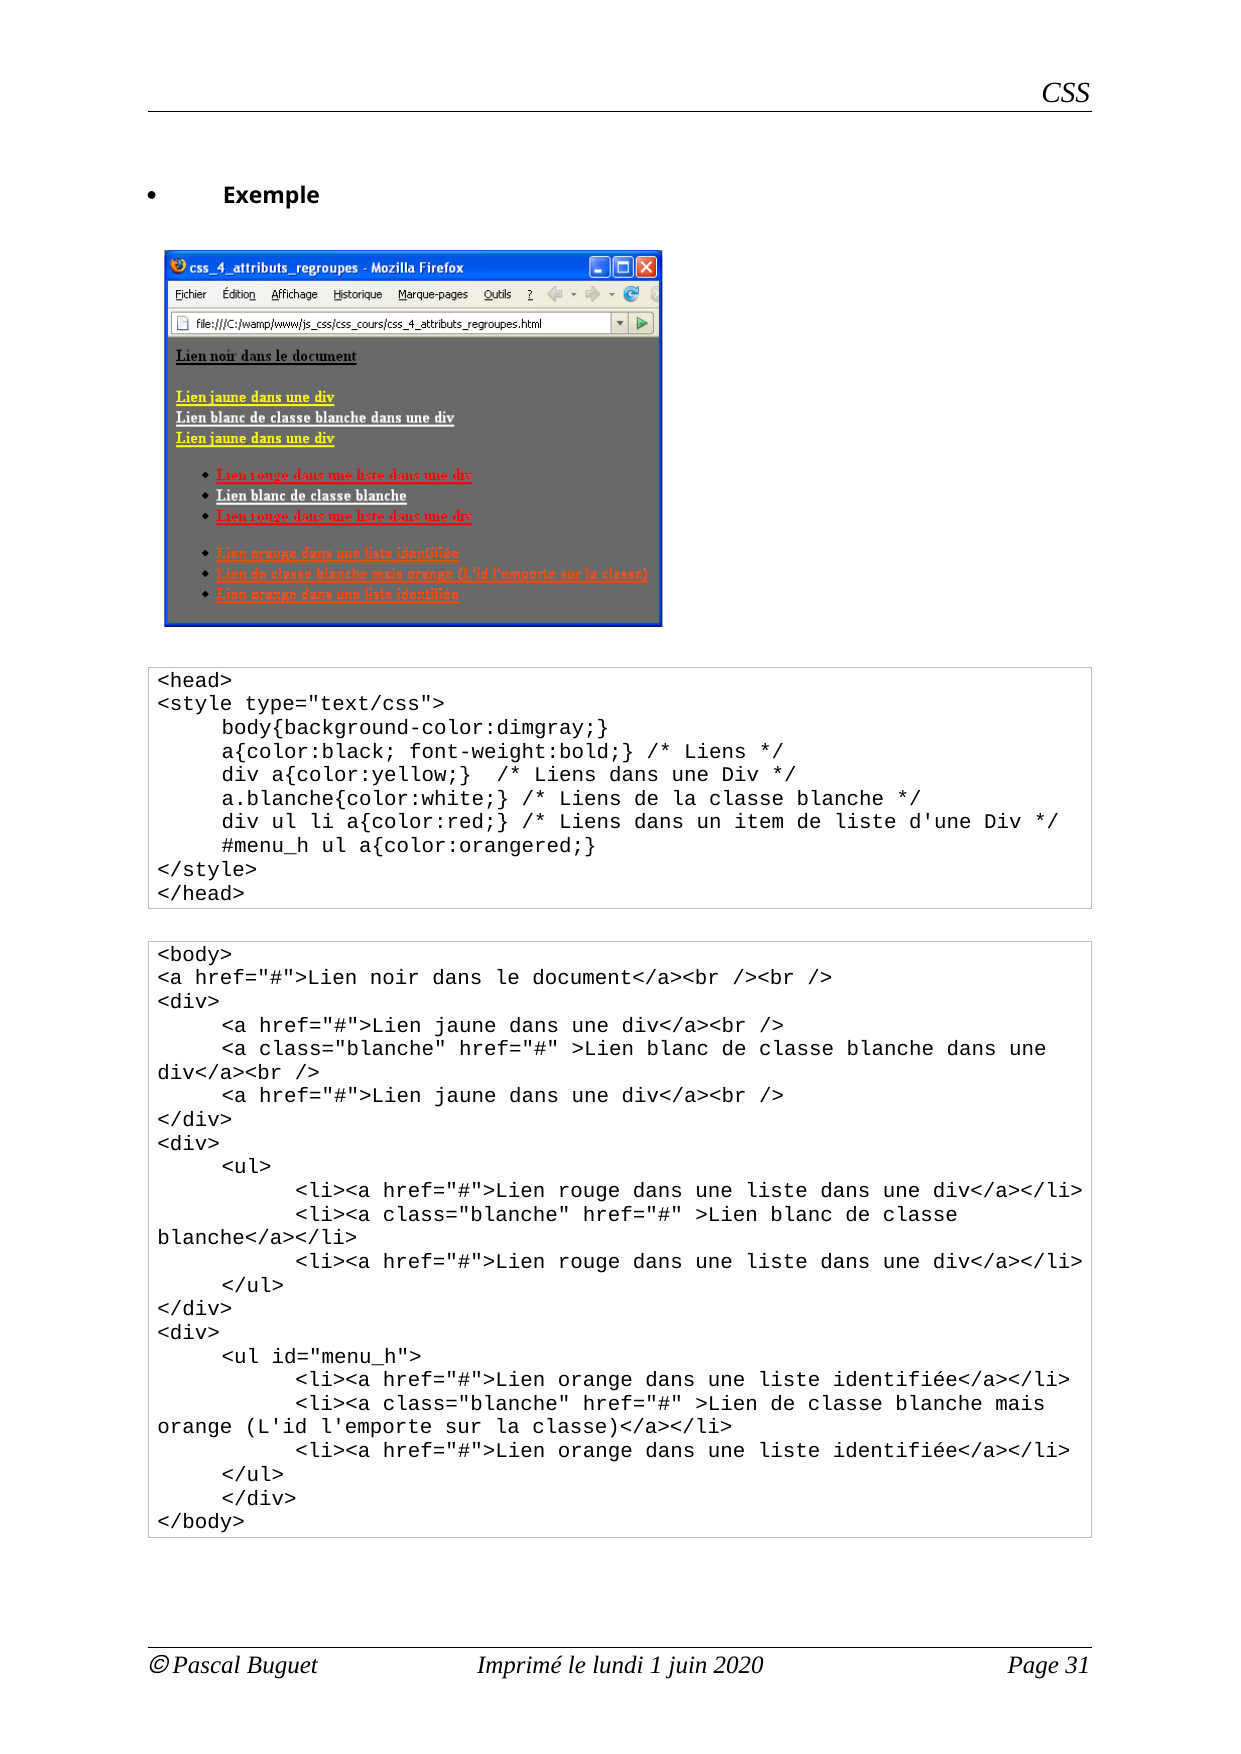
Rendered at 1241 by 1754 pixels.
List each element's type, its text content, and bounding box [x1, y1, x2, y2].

text <li><a href="#">Lien orange dans une liste identifiée</a></li> [149, 1366, 1091, 1390]
text <ul> [149, 1153, 1091, 1177]
text <li><a href="#">Lien rouge dans une liste dans une div</a></li> [149, 1177, 1091, 1201]
text </ul> [149, 1272, 1091, 1295]
text <ul id="menu_h"> [149, 1342, 1091, 1366]
text <li><a href="#">Lien orange dans une liste identifiée</a></li> [149, 1437, 1091, 1461]
text </ul> [149, 1461, 1091, 1484]
text </div> [149, 1295, 1091, 1319]
text div a{color:yellow;} /* Liens dans une Div */ [149, 761, 1091, 785]
text a{color:black; font-weight:bold;} /* Liens */ [149, 737, 1091, 761]
text #menu_h ul a{color:orangered;} [149, 832, 1091, 856]
text body{background-color:dimgray;} [149, 714, 1091, 737]
text <head> [149, 668, 1091, 690]
text <div> [149, 1130, 1091, 1153]
text <a href="#">Lien jaune dans une div</a><br /> [149, 1082, 1091, 1106]
text </style> [149, 856, 1091, 879]
text <li><a class="blanche" href="#" >Lien de classe blanche mais orange (L'id l'emporte sur la classe)</a></li> [149, 1390, 1091, 1437]
text a.blanche{color:white;} /* Liens de la classe blanche */ [149, 785, 1091, 808]
text </body> [149, 1508, 1091, 1537]
text </div> [149, 1484, 1091, 1508]
text </div> [149, 1106, 1091, 1130]
text <li><a href="#">Lien rouge dans une liste dans une div</a></li> [149, 1248, 1091, 1272]
list Exemple [148, 179, 1092, 210]
text <a href="#">Lien noir dans le document</a><br /><br /> [149, 964, 1091, 988]
text <style type="text/css"> [149, 690, 1091, 714]
text <a href="#">Lien jaune dans une div</a><br /> [149, 1011, 1091, 1035]
text <li><a class="blanche" href="#" >Lien blanc de classe blanche</a></li> [149, 1201, 1091, 1248]
text <body> [149, 942, 1091, 964]
text <div> [149, 1319, 1091, 1342]
text <a class="blanche" href="#" >Lien blanc de classe blanche dans une div</a><br /> [149, 1035, 1091, 1082]
picture [164, 250, 663, 627]
text div ul li a{color:red;} /* Liens dans un item de liste d'une Div */ [149, 808, 1091, 832]
text <div> [149, 988, 1091, 1011]
text </head> [149, 879, 1091, 908]
